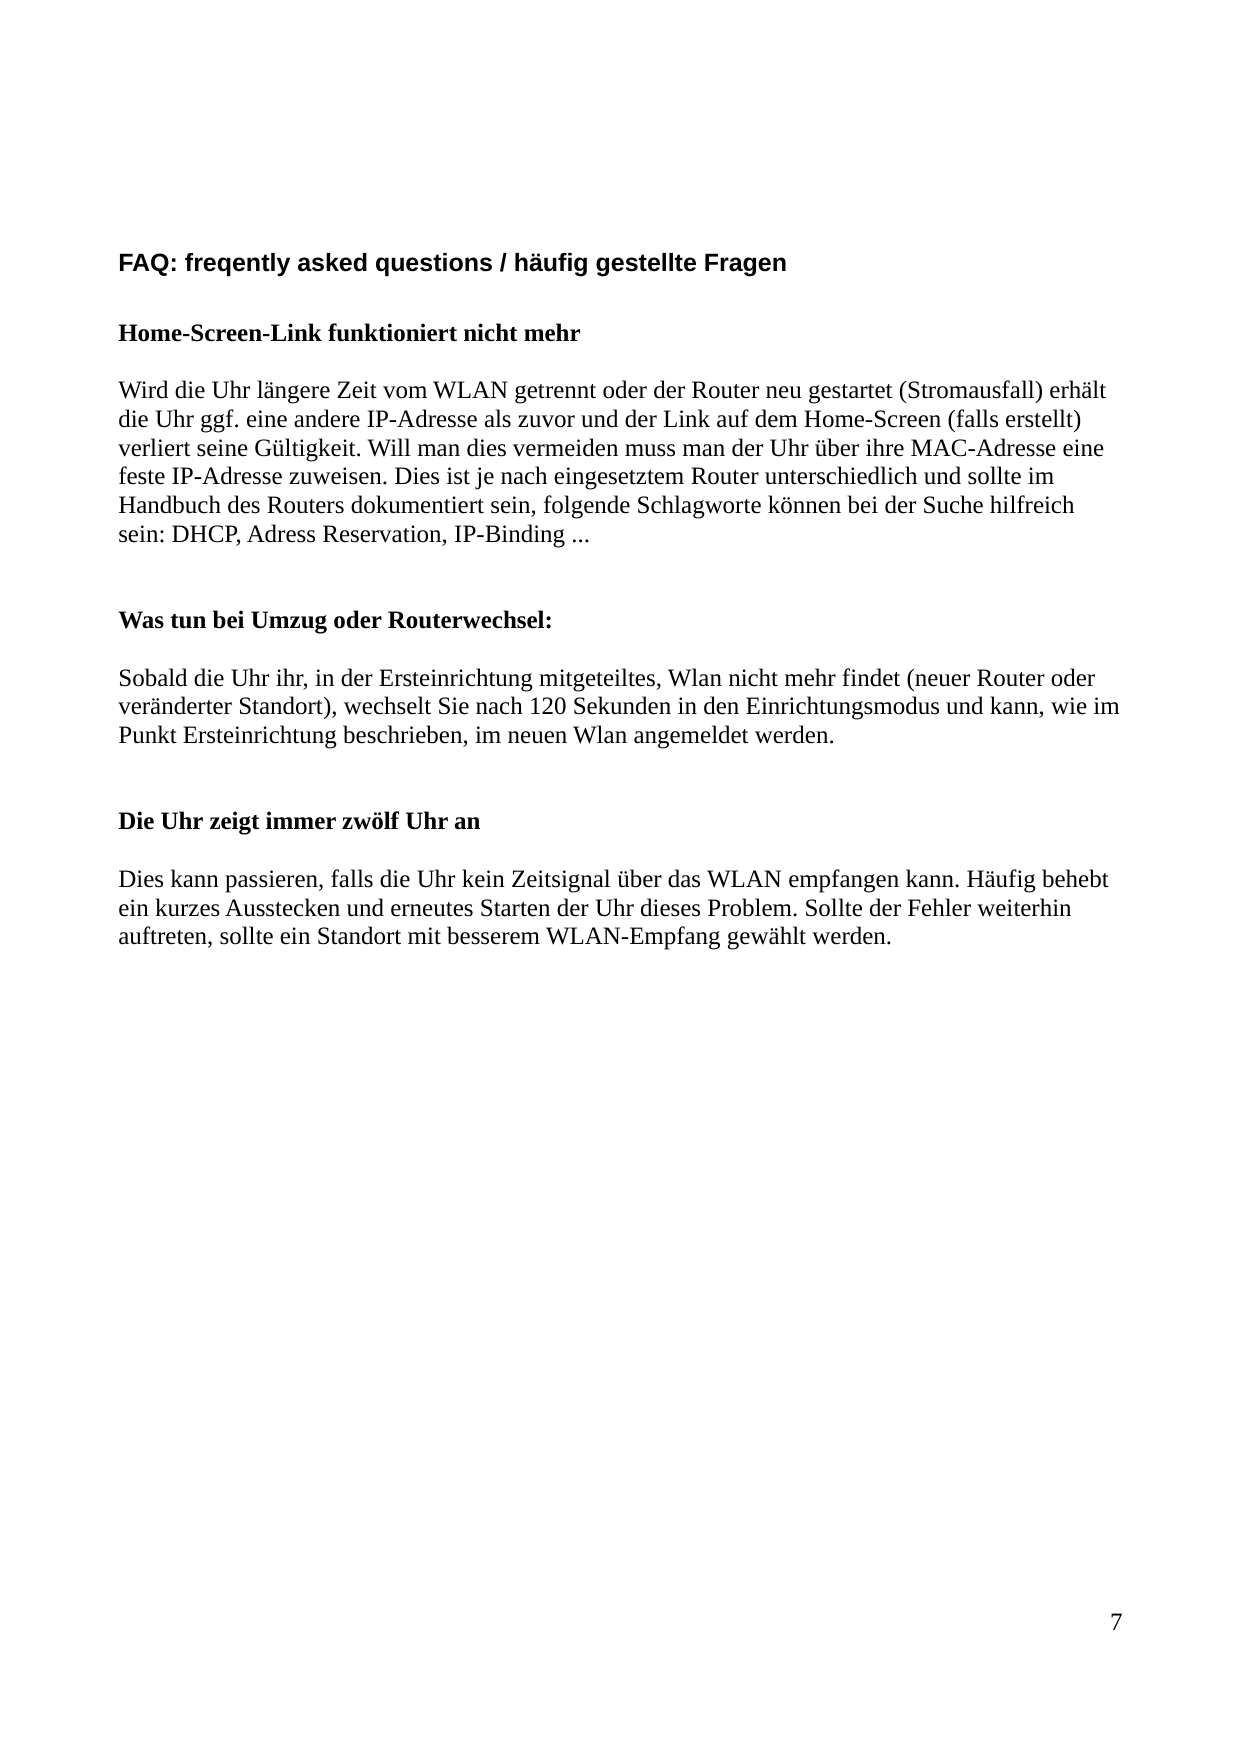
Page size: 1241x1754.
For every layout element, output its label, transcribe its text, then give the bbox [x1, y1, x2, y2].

text Home-Screen-Link funktioniert nicht mehr [118, 318, 1122, 346]
text Was tun bei Umzug oder Routerwechsel: [118, 605, 1122, 634]
text Wird die Uhr längere Zeit vom WLAN getrennt oder der Router neu gestartet (Stromausfall) erhält die Uhr ggf. eine andere IP-Adresse als zuvor und der Link auf dem Home-Screen (falls erstellt) verliert seine Gültigkeit. Will man dies vermeiden muss man der Uhr über ihre MAC-Adresse eine feste IP-Adresse zuweisen. Dies ist je nach eingesetztem Router unterschiedlich und sollte im Handbuch des Routers dokumentiert sein, folgende Schlagworte können bei der Suche hilfreich sein: DHCP, Adress Reservation, IP-Binding ... [118, 375, 1122, 548]
text Sobald die Uhr ihr, in der Ersteinrichtung mitgeteiltes, Wlan nicht mehr findet (neuer Router oder veränderter Standort), wechselt Sie nach 120 Sekunden in den Einrichtungsmodus und kann, wie im Punkt Ersteinrichtung beschrieben, im neuen Wlan angemeldet werden. [118, 663, 1122, 749]
subtitle FAQ: freqently asked questions / häufig gestellte Fragen [118, 248, 1122, 276]
text Dies kann passieren, falls die Uhr kein Zeitsignal über das WLAN empfangen kann. Häufig behebt ein kurzes Ausstecken und erneutes Starten der Uhr dieses Problem. Sollte der Fehler weiterhin auftreten, sollte ein Standort mit besserem WLAN-Empfang gewählt werden. [118, 864, 1122, 950]
text Die Uhr zeigt immer zwölf Uhr an [118, 806, 1122, 835]
